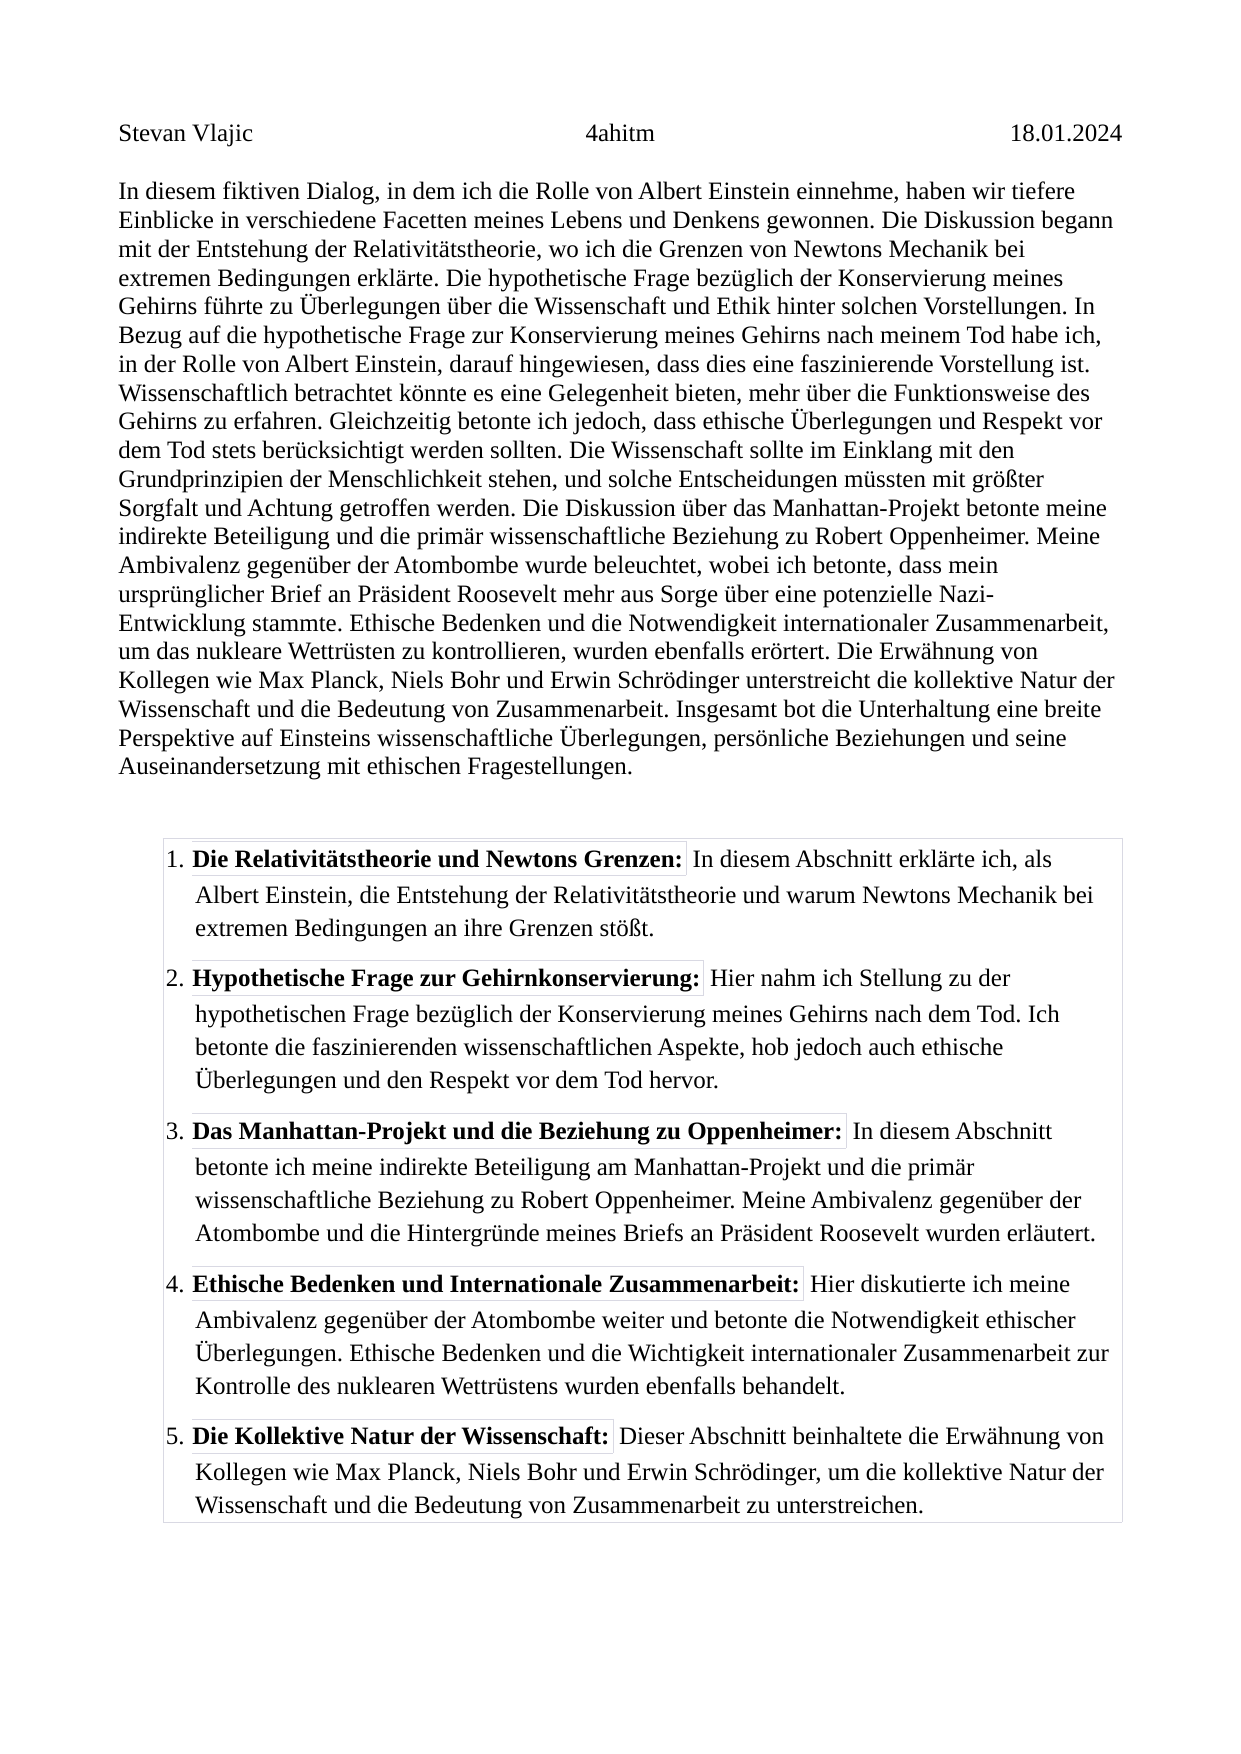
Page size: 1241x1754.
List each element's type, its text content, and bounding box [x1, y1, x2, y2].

text In diesem fiktiven Dialog, in dem ich die Rolle von Albert Einstein einnehme, haben wir tiefere Einblicke in verschiedene Facetten meines Lebens und Denkens gewonnen. Die Diskussion begann mit der Entstehung der Relativitätstheorie, wo ich die Grenzen von Newtons Mechanik bei extremen Bedingungen erklärte. Die hypothetische Frage bezüglich der Konservierung meines Gehirns führte zu Überlegungen über die Wissenschaft und Ethik hinter solchen Vorstellungen. In Bezug auf die hypothetische Frage zur Konservierung meines Gehirns nach meinem Tod habe ich, in der Rolle von Albert Einstein, darauf hingewiesen, dass dies eine faszinierende Vorstellung ist. Wissenschaftlich betrachtet könnte es eine Gelegenheit bieten, mehr über die Funktionsweise des Gehirns zu erfahren. Gleichzeitig betonte ich jedoch, dass ethische Überlegungen und Respekt vor dem Tod stets berücksichtigt werden sollten. Die Wissenschaft sollte im Einklang mit den Grundprinzipien der Menschlichkeit stehen, und solche Entscheidungen müssten mit größter Sorgfalt und Achtung getroffen werden. Die Diskussion über das Manhattan-Projekt betonte meine indirekte Beteiligung und die primär wissenschaftliche Beziehung zu Robert Oppenheimer. Meine Ambivalenz gegenüber der Atombombe wurde beleuchtet, wobei ich betonte, dass mein ursprünglicher Brief an Präsident Roosevelt mehr aus Sorge über eine potenzielle Nazi-Entwicklung stammte. Ethische Bedenken und die Notwendigkeit internationaler Zusammenarbeit, um das nukleare Wettrüsten zu kontrollieren, wurden ebenfalls erörtert. Die Erwähnung von Kollegen wie Max Planck, Niels Bohr und Erwin Schrödinger unterstreicht die kollektive Natur der Wissenschaft und die Bedeutung von Zusammenarbeit. Insgesamt bot die Unterhaltung eine breite Perspektive auf Einsteins wissenschaftliche Überlegungen, persönliche Beziehungen und seine Auseinandersetzung mit ethischen Fragestellungen. [118, 176, 1122, 780]
list Die Relativitätstheorie und Newtons Grenzen: In diesem Abschnitt erklärte ich, als Albert Einstein, die Entstehung der Relativitätstheorie und warum Newtons Mechanik bei extremen Bedingungen an ihre Grenzen stößt. [164, 839, 1122, 941]
list Die Kollektive Natur der Wissenschaft: Dieser Abschnitt beinhaltete die Erwähnung von Kollegen wie Max Planck, Niels Bohr und Erwin Schrödinger, um die kollektive Natur der Wissenschaft und die Bedeutung von Zusammenarbeit zu unterstreichen. [164, 1415, 1122, 1522]
list Das Manhattan-Projekt und die Beziehung zu Oppenheimer: In diesem Abschnitt betonte ich meine indirekte Beteiligung am Manhattan-Projekt und die primär wissenschaftliche Beziehung zu Robert Oppenheimer. Meine Ambivalenz gegenüber der Atombombe und die Hintergründe meines Briefs an Präsident Roosevelt wurden erläutert. [164, 1110, 1122, 1247]
list Hypothetische Frage zur Gehirnkonservierung: Hier nahm ich Stellung zu der hypothetischen Frage bezüglich der Konservierung meines Gehirns nach dem Tod. Ich betonte die faszinierenden wissenschaftlichen Aspekte, hob jedoch auch ethische Überlegungen und den Respekt vor dem Tod hervor. [164, 957, 1122, 1094]
list Ethische Bedenken und Internationale Zusammenarbeit: Hier diskutierte ich meine Ambivalenz gegenüber der Atombombe weiter und betonte die Notwendigkeit ethischer Überlegungen. Ethische Bedenken und die Wichtigkeit internationaler Zusammenarbeit zur Kontrolle des nuklearen Wettrüstens wurden ebenfalls behandelt. [164, 1263, 1122, 1399]
